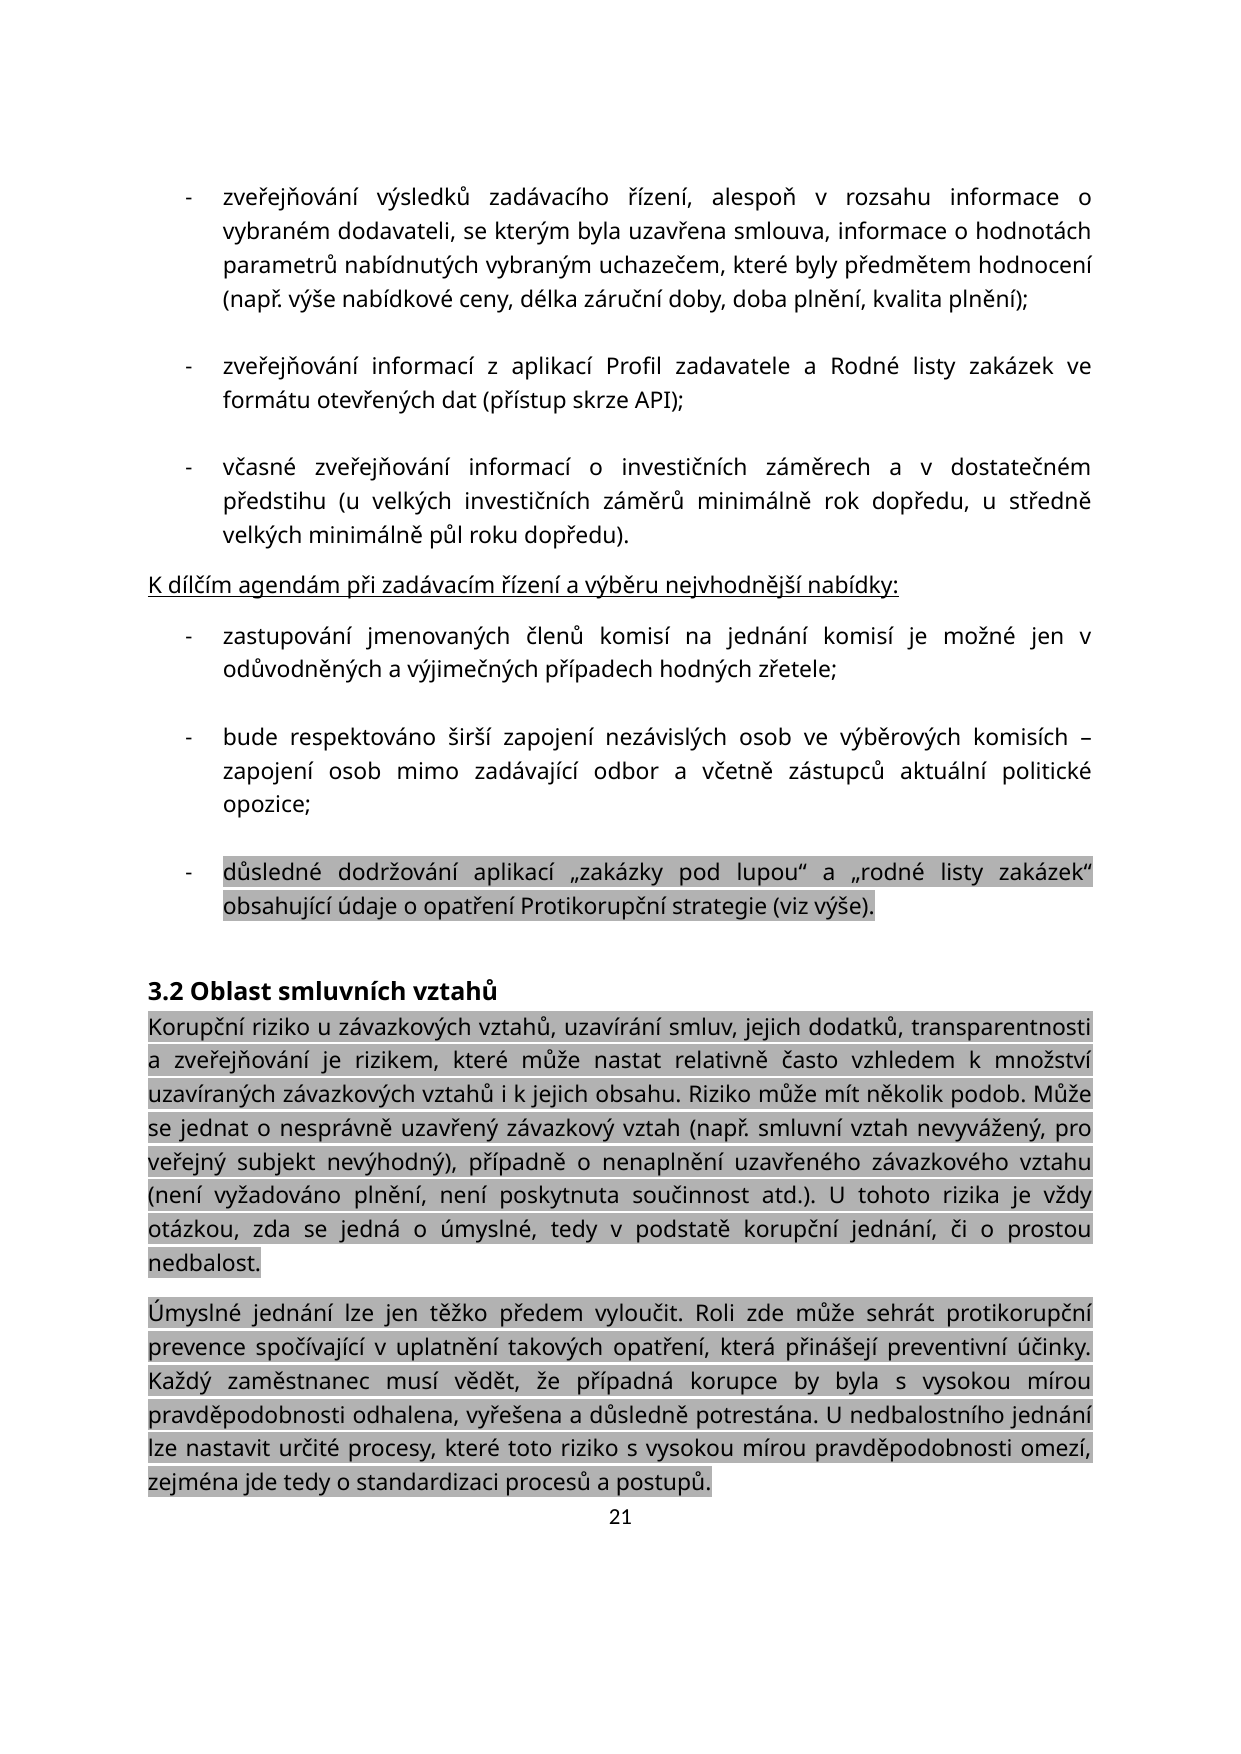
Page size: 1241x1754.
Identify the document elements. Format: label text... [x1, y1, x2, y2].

list důsledné dodržování aplikací „zakázky pod lupou“ a „rodné listy zakázek“ obsahující údaje o opatření Protikorupční strategie (viz výše). [185, 856, 1093, 921]
list zveřejňování výsledků zadávacího řízení, alespoň v rozsahu informace o vybraném dodavateli, se kterým byla uzavřena smlouva, informace o hodnotách parametrů nabídnutých vybraným uchazečem, které byly předmětem hodnocení (např. výše nabídkové ceny, délka záruční doby, doba plnění, kvalita plnění); [185, 181, 1093, 314]
list včasné zveřejňování informací o investičních záměrech a v dostatečném předstihu (u velkých investičních záměrů minimálně rok dopředu, u středně velkých minimálně půl roku dopředu). [185, 451, 1093, 550]
text Korupční riziko u závazkových vztahů, uzavírání smluv, jejich dodatků, transparentnosti a zveřejňování je rizikem, které může nastat relativně často vzhledem k množství uzavíraných závazkových vztahů i k jejich obsahu. Riziko může mít několik podob. Může se jednat o nesprávně uzavřený závazkový vztah (např. smluvní vztah nevyvážený, pro veřejný subjekt nevýhodný), případně o nenaplnění uzavřeného závazkového vztahu (není vyžadováno plnění, není poskytnuta součinnost atd.). U tohoto rizika je vždy otázkou, zda se jedná o úmyslné, tedy v podstatě korupční jednání, či o prostou nedbalost. [148, 1011, 1093, 1278]
text Úmyslné jednání lze jen těžko předem vyloučit. Roli zde může sehrát protikorupční prevence spočívající v uplatnění takových opatření, která přinášejí preventivní účinky. Každý zaměstnanec musí vědět, že případná korupce by byla s vysokou mírou pravděpodobnosti odhalena, vyřešena a důsledně potrestána. U nedbalostního jednání lze nastavit určité procesy, které toto riziko s vysokou mírou pravděpodobnosti omezí, zejména jde tedy o standardizaci procesů a postupů. [148, 1297, 1093, 1497]
subtitle 3.2 Oblast smluvních vztahů [148, 974, 1093, 1008]
text K dílčím agendám při zadávacím řízení a výběru nejvhodnější nabídky: [148, 569, 1093, 601]
list zastupování jmenovaných členů komisí na jednání komisí je možné jen v odůvodněných a výjimečných případech hodných zřetele; [185, 620, 1093, 685]
list bude respektováno širší zapojení nezávislých osob ve výběrových komisích – zapojení osob mimo zadávající odbor a včetně zástupců aktuální politické opozice; [185, 721, 1093, 820]
list zveřejňování informací z aplikací Profil zadavatele a Rodné listy zakázek ve formátu otevřených dat (přístup skrze API); [185, 350, 1093, 415]
